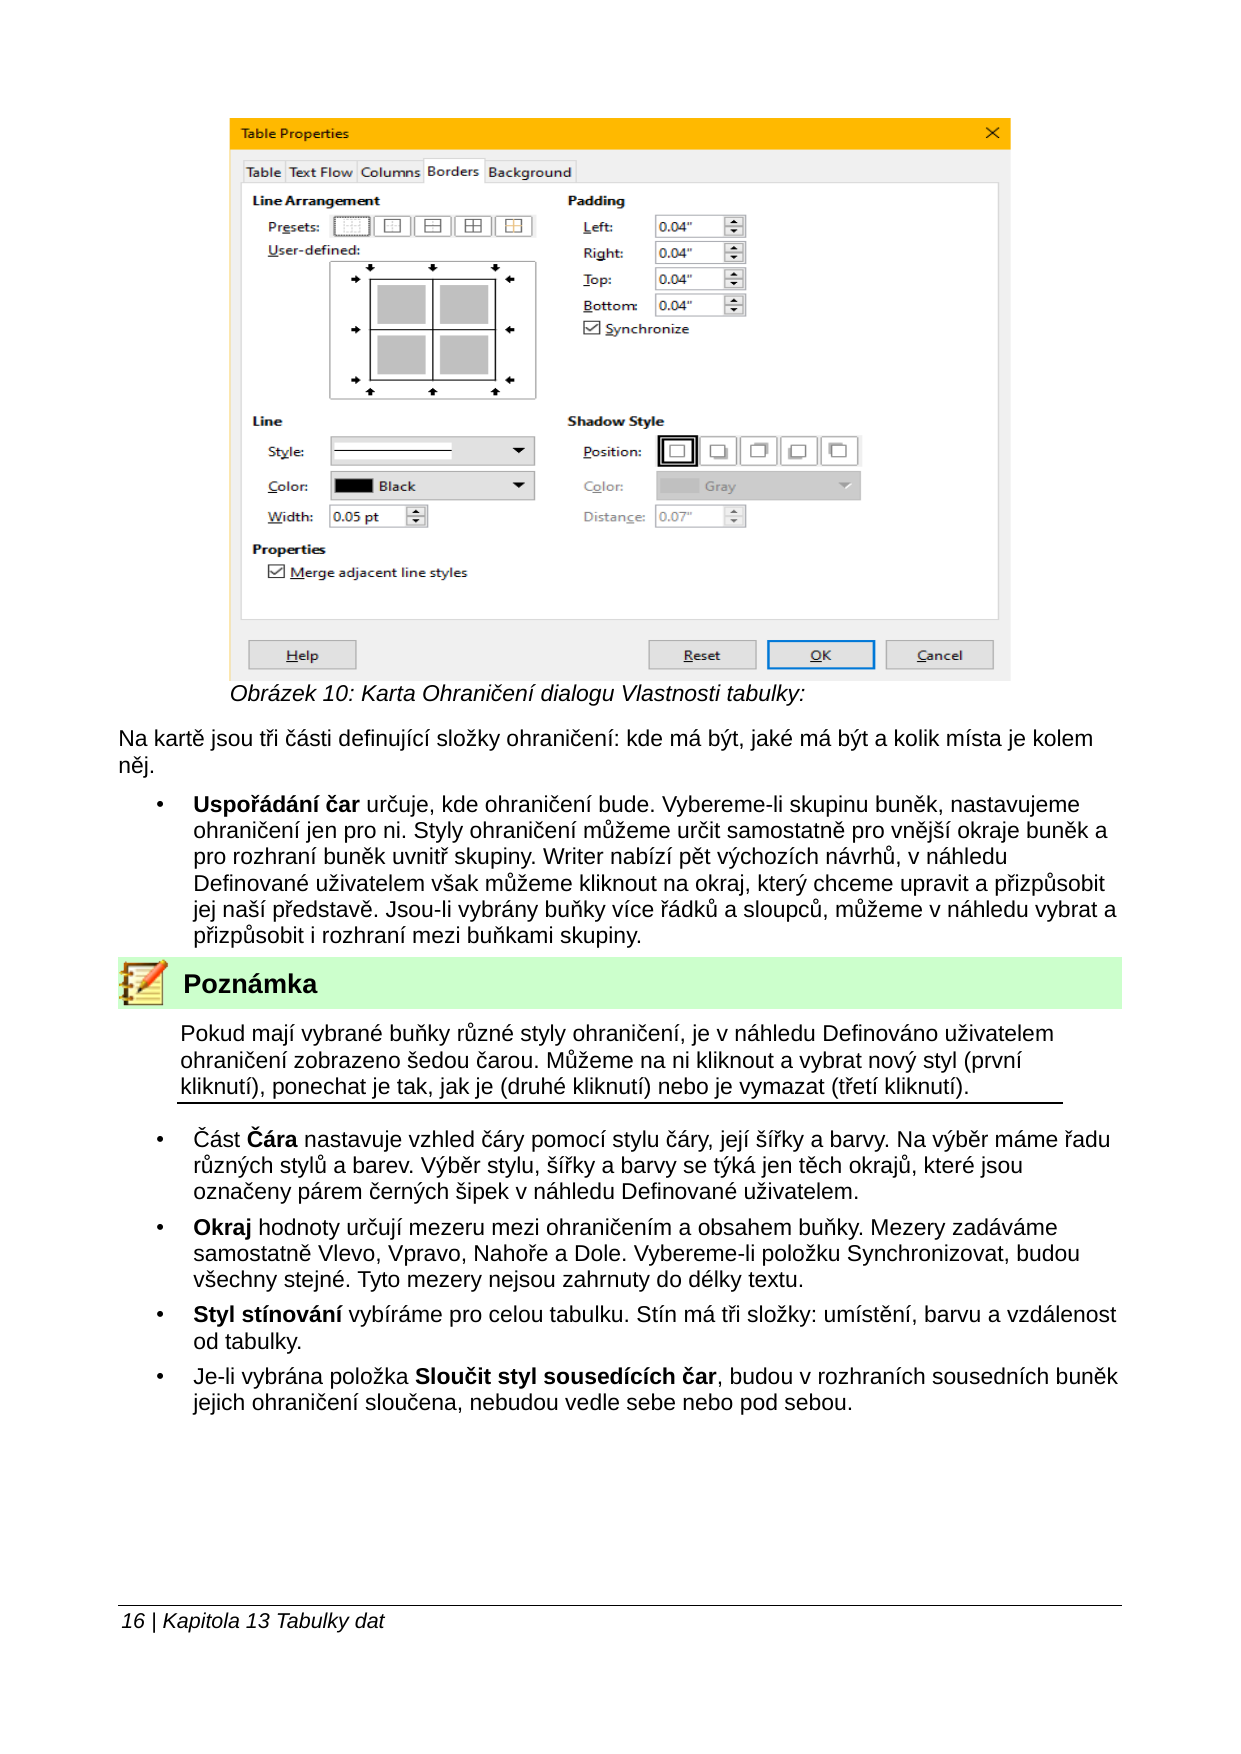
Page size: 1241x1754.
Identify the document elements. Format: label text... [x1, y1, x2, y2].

list Část Čára nastavuje vzhled čáry pomocí stylu čáry, její šířky a barvy. Na výběr máme řadu různých stylů a barev. Výběr stylu, šířky a barvy se týká jen těch okrajů, které jsou označeny párem černých šipek v náhledu Definované uživatelem. [156, 1126, 1122, 1204]
list Okraj hodnoty určují mezeru mezi ohraničením a obsahem buňky. Mezery zadáváme samostatně Vlevo, Vpravo, Nahoře a Dole. Vybereme-li položku Synchronizovat, budou všechny stejné. Tyto mezery nejsou zahrnuty do délky textu. [156, 1213, 1122, 1292]
picture [229, 118, 1011, 681]
picture [119, 958, 170, 1009]
subtitle Poznámka [118, 957, 1122, 1009]
text Pokud mají vybrané buňky různé styly ohraničení, je v náhledu Definováno uživatelem ohraničení zobrazeno šedou čarou. Můžeme na ni kliknout a vybrat nový styl (první kliknutí), ponechat je tak, jak je (druhé kliknutí) nebo je vymazat (třetí kliknutí). [177, 1017, 1063, 1102]
list Uspořádání čar určuje, kde ohraničení bude. Vybereme-li skupinu buněk, nastavujeme ohraničení jen pro ni. Styly ohraničení můžeme určit samostatně pro vnější okraje buněk a pro rozhraní buněk uvnitř skupiny. Writer nabízí pět výchozích návrhů, v náhledu Definované uživatelem však můžeme kliknout na okraj, který chceme upravit a přizpůsobit jej naší představě. Jsou-li vybrány buňky více řádků a sloupců, můžeme v náhledu vybrat a přizpůsobit i rozhraní mezi buňkami skupiny. [156, 791, 1122, 949]
list Na kartě jsou tři části definující složky ohraničení: kde má být, jaké má být a kolik místa je kolem něj. [118, 725, 1122, 778]
list Styl stínování vybíráme pro celou tabulku. Stín má tři složky: umístění, barvu a vzdálenost od tabulky. [156, 1301, 1122, 1354]
text Obrázek 10: Karta Ohraničení dialogu Vlastnosti tabulky: [229, 681, 1011, 706]
list Je-li vybrána položka Sloučit styl sousedících čar, budou v rozhraních sousedních buněk jejich ohraničení sloučena, nebudou vedle sebe nebo pod sebou. [156, 1363, 1122, 1416]
